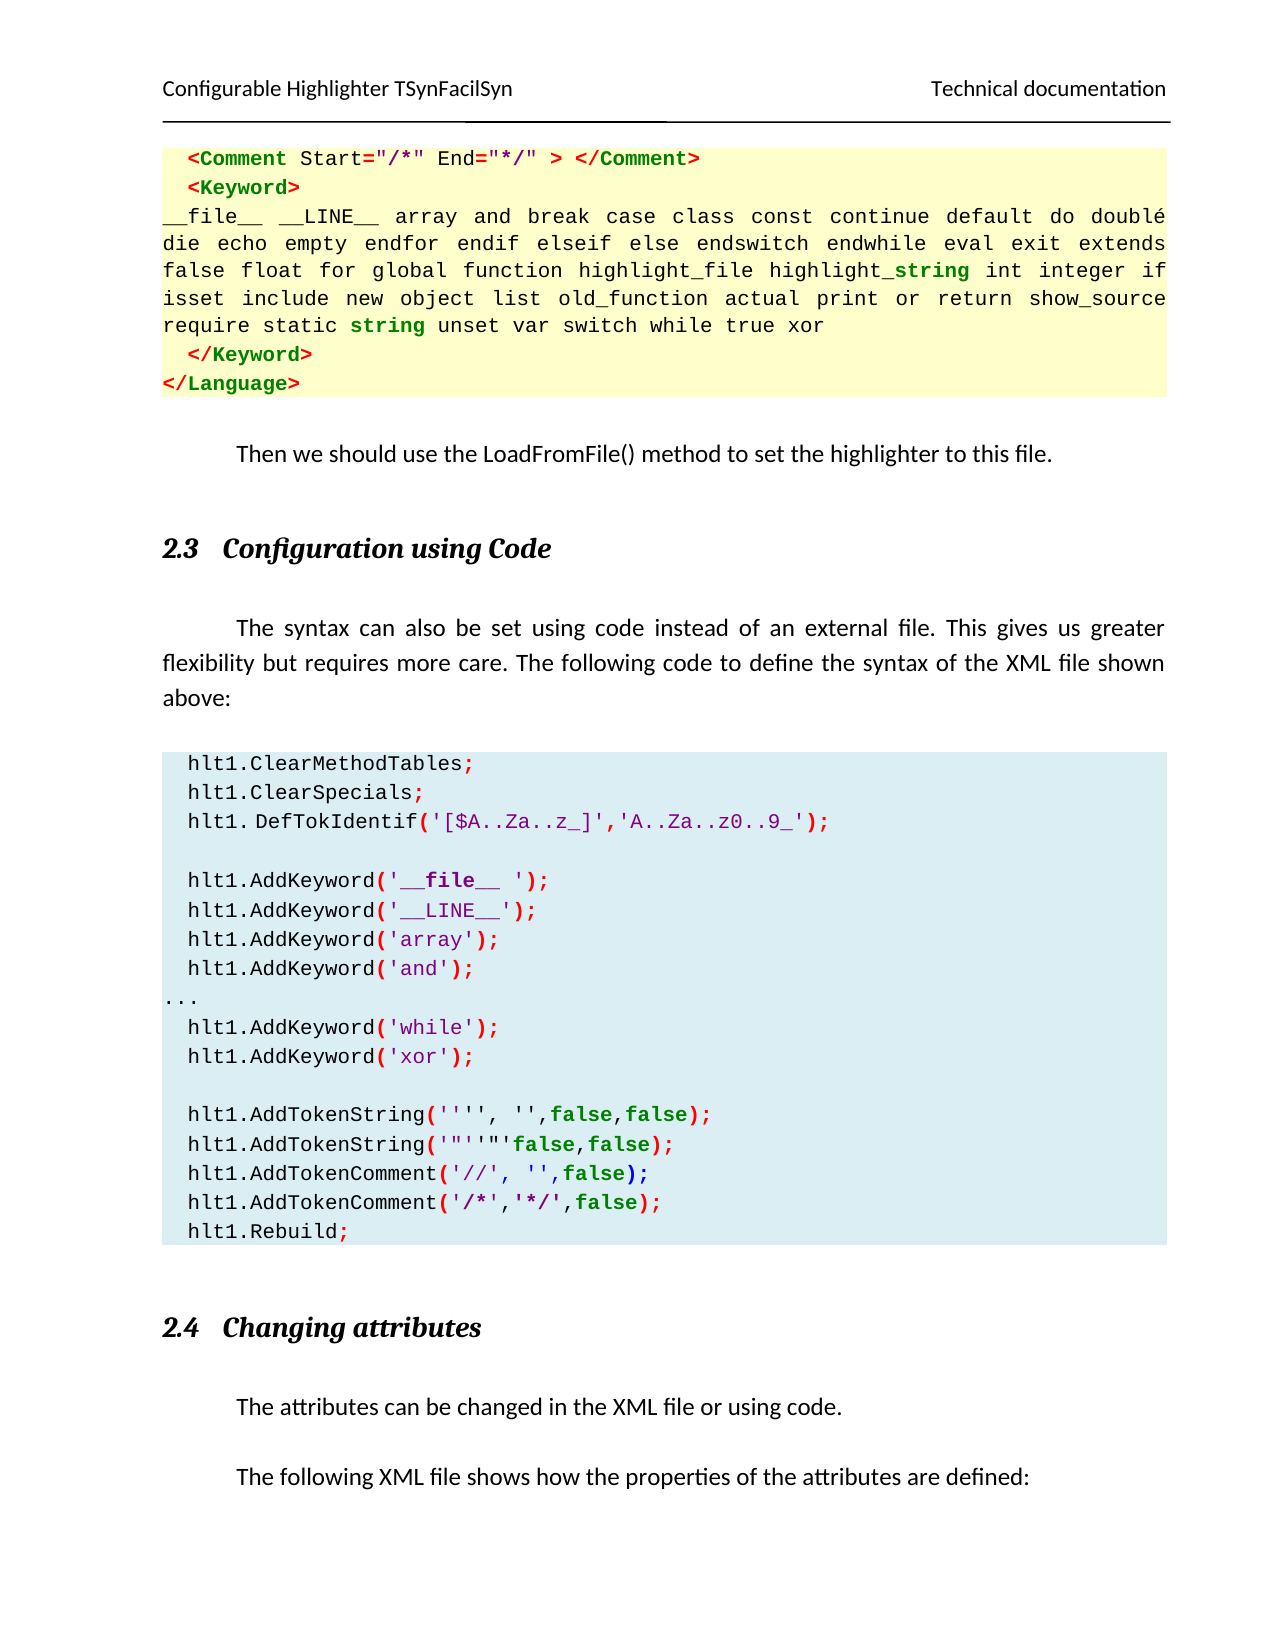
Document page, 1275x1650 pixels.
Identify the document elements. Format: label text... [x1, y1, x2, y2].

text The syntax can also be set using code instead of an external file. This gives us greater flexibility but requires more care. The following code to define the syntax of the XML file shown above: [162, 612, 1167, 713]
text hlt1.AddKeyword('__LINE__'); [162, 899, 1167, 923]
text hlt1. DefTokIdentif('[$A..Za..z_]','A..Za..z0..9_'); [162, 811, 1167, 835]
text ... [162, 987, 1167, 1011]
text <Comment Start="/*" End="*/" > </Comment> [162, 148, 1167, 171]
subtitle Configuration using Code [162, 533, 1167, 566]
text hlt1.AddKeyword('and'); [162, 958, 1167, 982]
text __file__ __LINE__ array and break case class const continue default do doublé die echo empty endfor endif elseif else endswitch endwhile eval exit extends false float for global function highlight_file highlight_string int integer if isset include new object list old_function actual print or return show_source require static string unset var switch while true xor [162, 206, 1167, 338]
subtitle Changing attributes [162, 1311, 1167, 1344]
text hlt1.AddKeyword('__file__ '); [162, 870, 1167, 894]
text hlt1.ClearSpecials; [162, 782, 1167, 805]
text Then we should use the LoadFromFile() method to set the highlighter to this file. [162, 438, 1167, 468]
text </Language> [162, 373, 1167, 397]
text hlt1.Rebuild; [162, 1222, 1167, 1245]
text hlt1.AddTokenString('''', '',false,false); [162, 1104, 1167, 1128]
text The attributes can be changed in the XML file or using code. [162, 1391, 1167, 1421]
text hlt1.AddTokenString('"''"'false,false); [162, 1134, 1167, 1157]
text </Keyword> [162, 344, 1167, 368]
text hlt1.ClearMethodTables; [162, 752, 1167, 776]
text hlt1.AddKeyword('array'); [162, 929, 1167, 952]
text hlt1.AddKeyword('while'); [162, 1017, 1167, 1040]
text The following XML file shows how the properties of the attributes are defined: [162, 1461, 1167, 1491]
text hlt1.AddTokenComment('/*','*/',false); [162, 1192, 1167, 1216]
text hlt1.AddTokenComment('//', '',false); [162, 1163, 1167, 1187]
text <Keyword> [162, 177, 1167, 201]
text hlt1.AddKeyword('xor'); [162, 1046, 1167, 1069]
